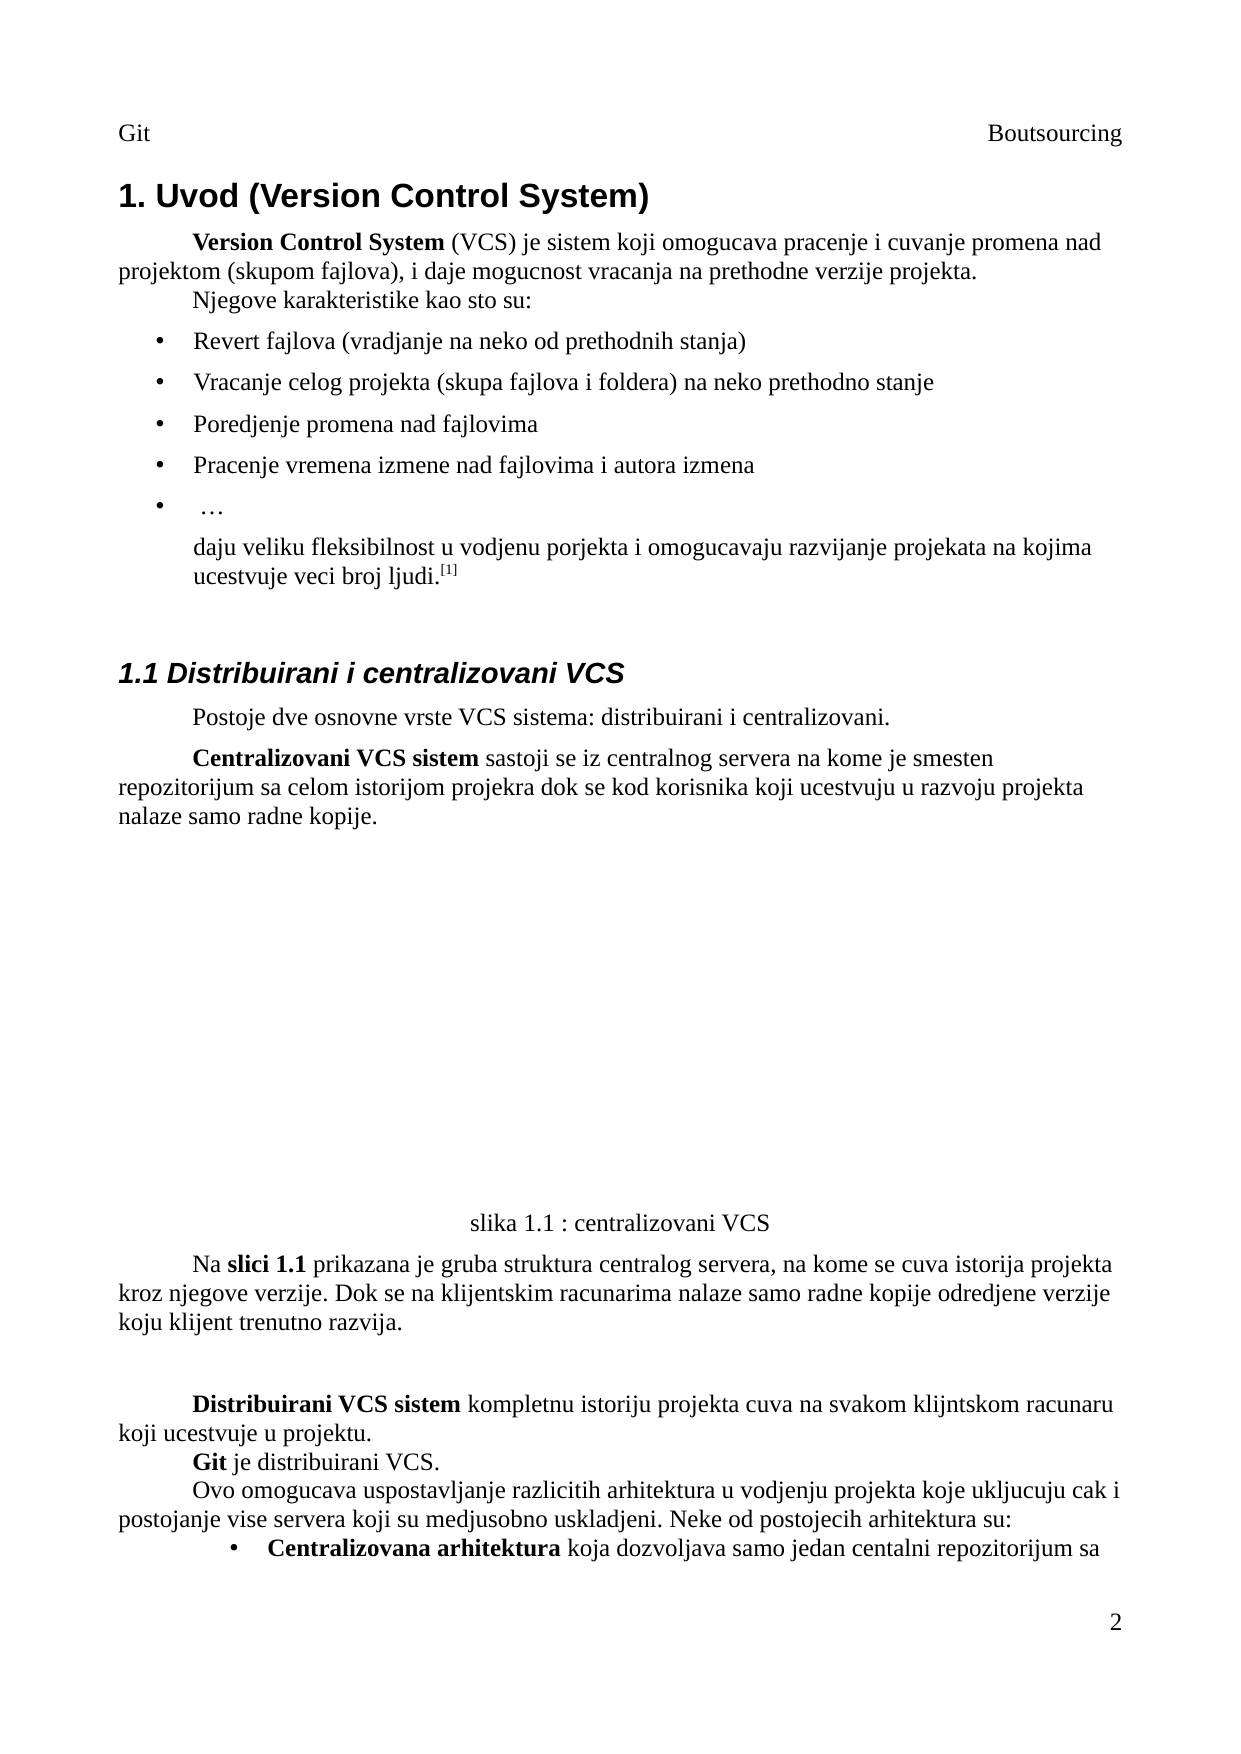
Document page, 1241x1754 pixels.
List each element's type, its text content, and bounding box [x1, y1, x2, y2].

list … [156, 491, 1122, 520]
text Git je distribuirani VCS. Ovo omogucava uspostavljanje razlicitih arhitektura u vodjenju projekta koje ukljucuju cak i postojanje vise servera koji su medjusobno uskladjeni. Neke od postojecih arhitektura su: [118, 1447, 1122, 1533]
text Centralizovani VCS sistem sastoji se iz centralnog servera na kome je smesten repozitorijum sa celom istorijom projekra dok se kod korisnika koji ucestvuju u razvoju projekta nalaze samo radne kopije. [118, 743, 1122, 830]
text Na slici 1.1 prikazana je gruba struktura centralog servera, na kome se cuva istorija projekta kroz njegove verzije. Dok se na klijentskim racunarima nalaze samo radne kopije odredjene verzije koju klijent trenutno razvija. [118, 1249, 1122, 1336]
subtitle 1.1 Distribuirani i centralizovani VCS [118, 656, 1122, 690]
text slika 1.1 : centralizovani VCS [118, 1208, 1122, 1237]
list Vracanje celog projekta (skupa fajlova i foldera) na neko prethodno stanje [156, 367, 1122, 396]
text Postoje dve osnovne vrste VCS sistema: distribuirani i centralizovani. [118, 702, 1122, 731]
text Distribuirani VCS sistem kompletnu istoriju projekta cuva na svakom klijntskom racunaru koji ucestvuje u projektu. [118, 1389, 1122, 1447]
list daju veliku fleksibilnost u vodjenu porjekta i omogucavaju razvijanje projekata na kojima ucestvuje veci broj ljudi.[1] [156, 532, 1122, 619]
text Version Control System (VCS) je sistem koji omogucava pracenje i cuvanje promena nad projektom (skupom fajlova), i daje mogucnost vracanja na prethodne verzije projekta. Njegove karakteristike kao sto su: [118, 227, 1122, 314]
list Centralizovana arhitektura koja dozvoljava samo jedan centalni repozitorijum sa [229, 1533, 1122, 1562]
list Pracenje vremena izmene nad fajlovima i autora izmena [156, 450, 1122, 479]
list Revert fajlova (vradjanje na neko od prethodnih stanja) [156, 326, 1122, 355]
subtitle 1. Uvod (Version Control System) [118, 176, 1122, 215]
list Poredjenje promena nad fajlovima [156, 409, 1122, 437]
